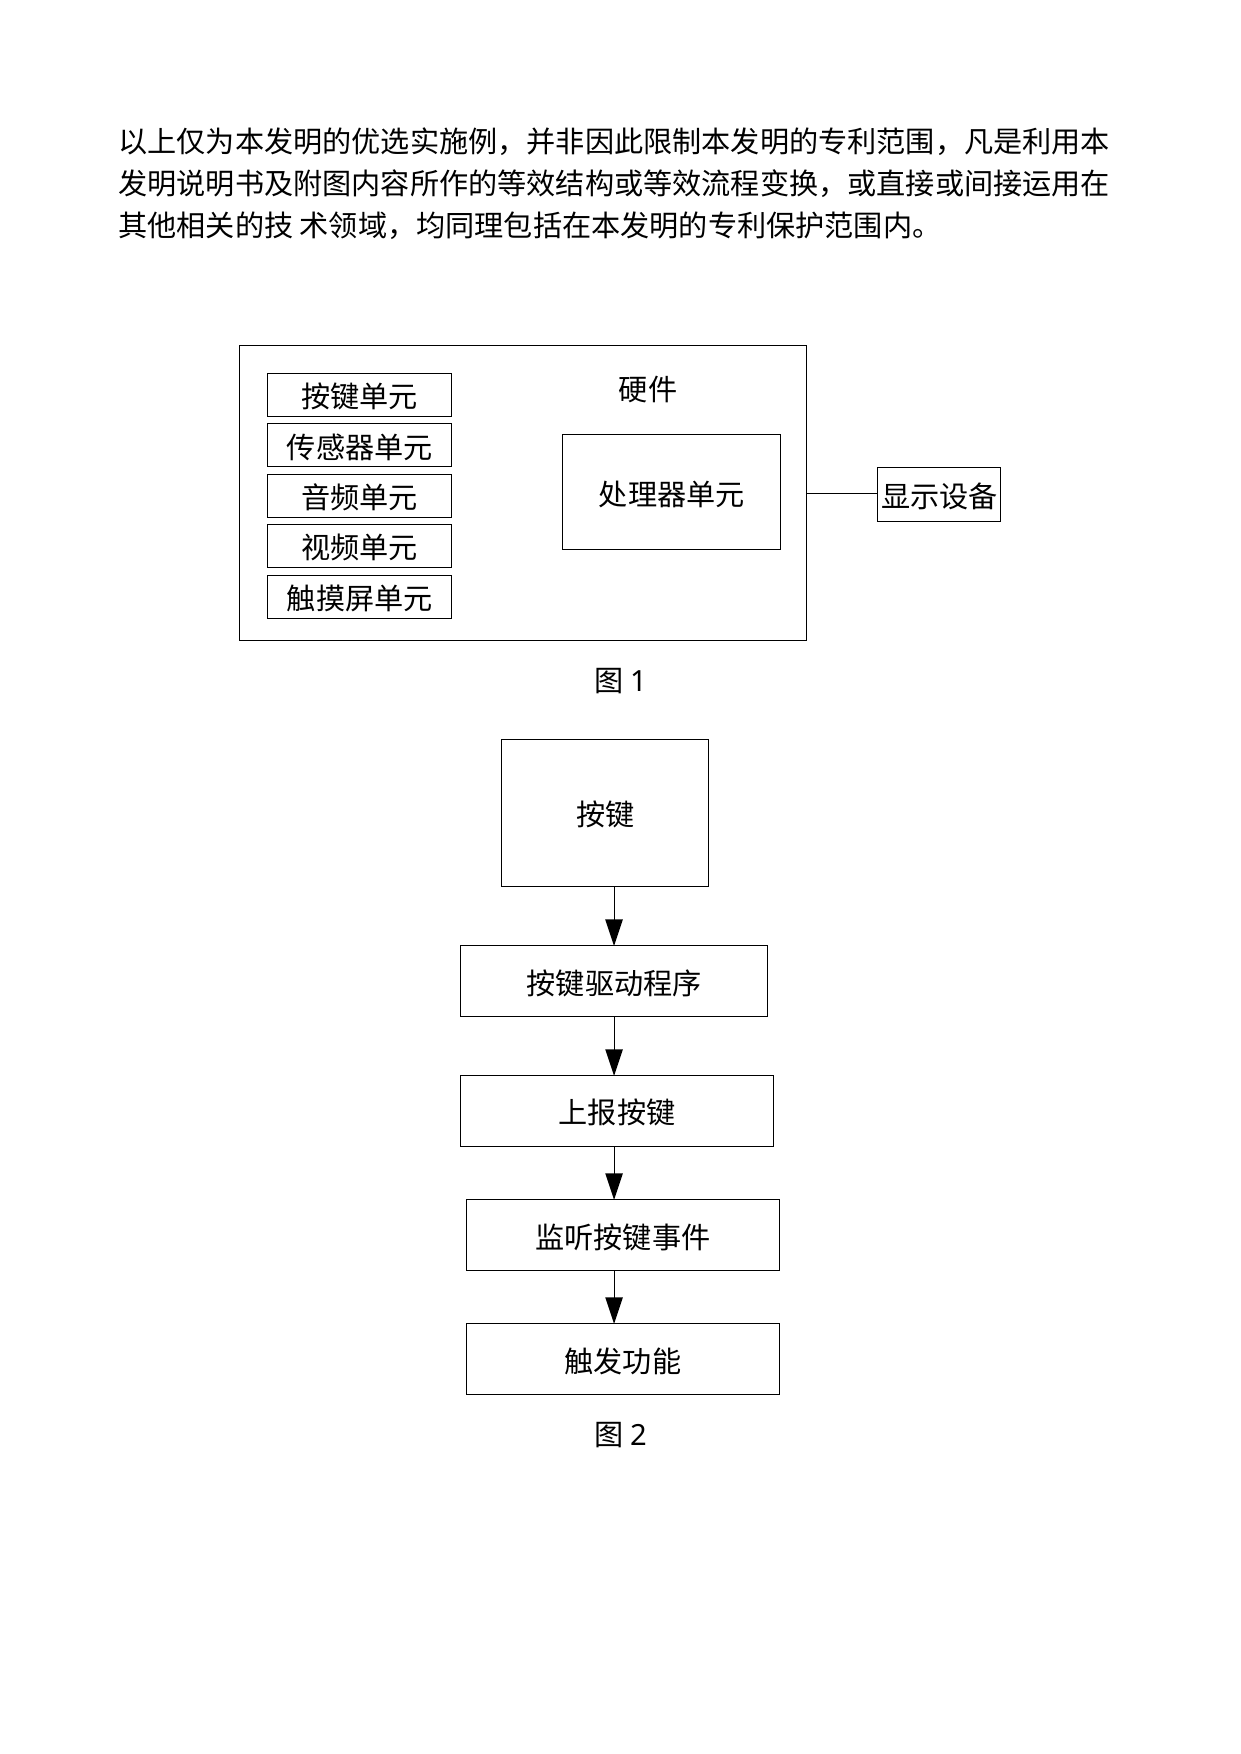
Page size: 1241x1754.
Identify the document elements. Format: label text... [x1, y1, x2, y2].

text 以上仅为本发明的优选实施例，并非因此限制本发明的专利范围，凡是利用本发明说明书及附图内容所作的等效结构或等效流程变换，或直接或间接运用在其他相关的技 术领域，均同理包括在本发明的专利保护范围内。 [118, 118, 1122, 245]
text 图 2 [118, 1411, 1122, 1453]
text 图 1 [118, 657, 1122, 699]
